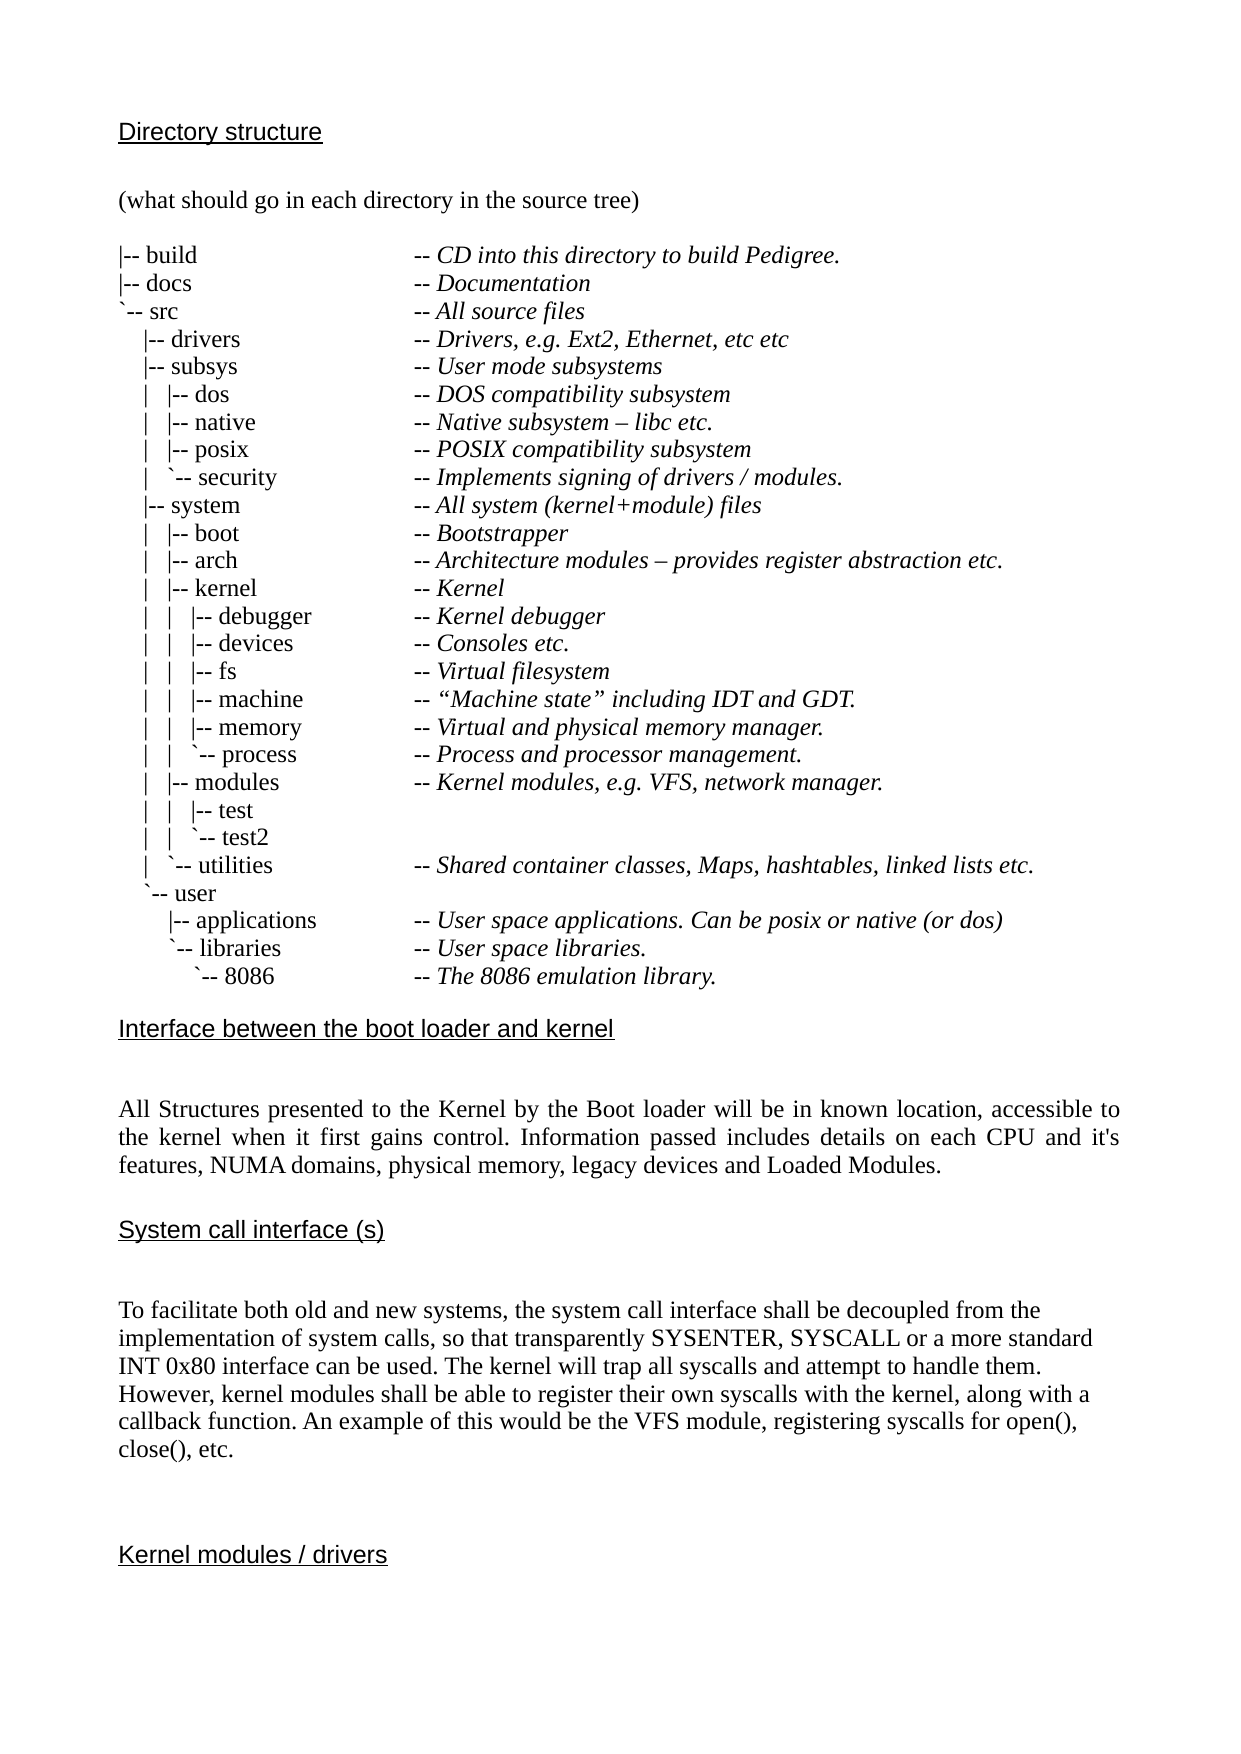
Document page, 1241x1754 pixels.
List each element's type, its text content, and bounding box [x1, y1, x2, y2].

text | | |-- fs -- Virtual filesystem [118, 657, 1122, 685]
text | |-- arch -- Architecture modules – provides register abstraction etc. [118, 546, 1122, 574]
text | `-- security -- Implements signing of drivers / modules. [118, 463, 1122, 491]
text |-- docs -- Documentation [118, 269, 1122, 297]
text | |-- dos -- DOS compatibility subsystem [118, 380, 1122, 408]
text |-- build -- CD into this directory to build Pedigree. [118, 242, 1122, 269]
subtitle Kernel modules / drivers [118, 1541, 1122, 1568]
text |-- system -- All system (kernel+module) files [118, 491, 1122, 519]
text `-- user [118, 879, 1122, 907]
text | | |-- memory -- Virtual and physical memory manager. [118, 713, 1122, 740]
text | | `-- test2 [118, 823, 1122, 851]
text | |-- kernel -- Kernel [118, 574, 1122, 602]
text | |-- native -- Native subsystem – libc etc. [118, 408, 1122, 436]
text | | |-- devices -- Consoles etc. [118, 629, 1122, 657]
text | | |-- machine -- “Machine state” including IDT and GDT. [118, 685, 1122, 713]
text `-- libraries -- User space libraries. [118, 934, 1122, 962]
text To facilitate both old and new systems, the system call interface shall be decoupled from the implementation of system calls, so that transparently SYSENTER, SYSCALL or a more standard INT 0x80 interface can be used. The kernel will trap all syscalls and attempt to handle them. However, kernel modules shall be able to register their own syscalls with the kernel, along with a callback function. An example of this would be the VFS module, registering syscalls for open(), close(), etc. [118, 1297, 1122, 1463]
text All Structures presented to the Kernel by the Boot loader will be in known location, accessible to the kernel when it first gains control. Information passed includes details on each CPU and it's features, NUMA domains, physical memory, legacy devices and Loaded Modules. [118, 1095, 1122, 1178]
text |-- applications -- User space applications. Can be posix or native (or dos) [118, 907, 1122, 934]
text | |-- boot -- Bootstrapper [118, 519, 1122, 546]
text | |-- posix -- POSIX compatibility subsystem [118, 436, 1122, 463]
text | | |-- debugger -- Kernel debugger [118, 602, 1122, 629]
text (what should go in each directory in the source tree) [118, 186, 1122, 214]
subtitle Directory structure [118, 118, 1122, 146]
text `-- src -- All source files [118, 297, 1122, 325]
text | | `-- process -- Process and processor management. [118, 740, 1122, 768]
text |-- subsys -- User mode subsystems [118, 352, 1122, 380]
subtitle System call interface (s) [118, 1216, 1122, 1244]
text |-- drivers -- Drivers, e.g. Ext2, Ethernet, etc etc [118, 325, 1122, 352]
text | |-- modules -- Kernel modules, e.g. VFS, network manager. [118, 768, 1122, 796]
text | `-- utilities -- Shared container classes, Maps, hashtables, linked lists etc. [118, 851, 1122, 879]
subtitle Interface between the boot loader and kernel [118, 1015, 1122, 1043]
text | | |-- test [118, 796, 1122, 823]
text `-- 8086 -- The 8086 emulation library. [118, 962, 1122, 990]
